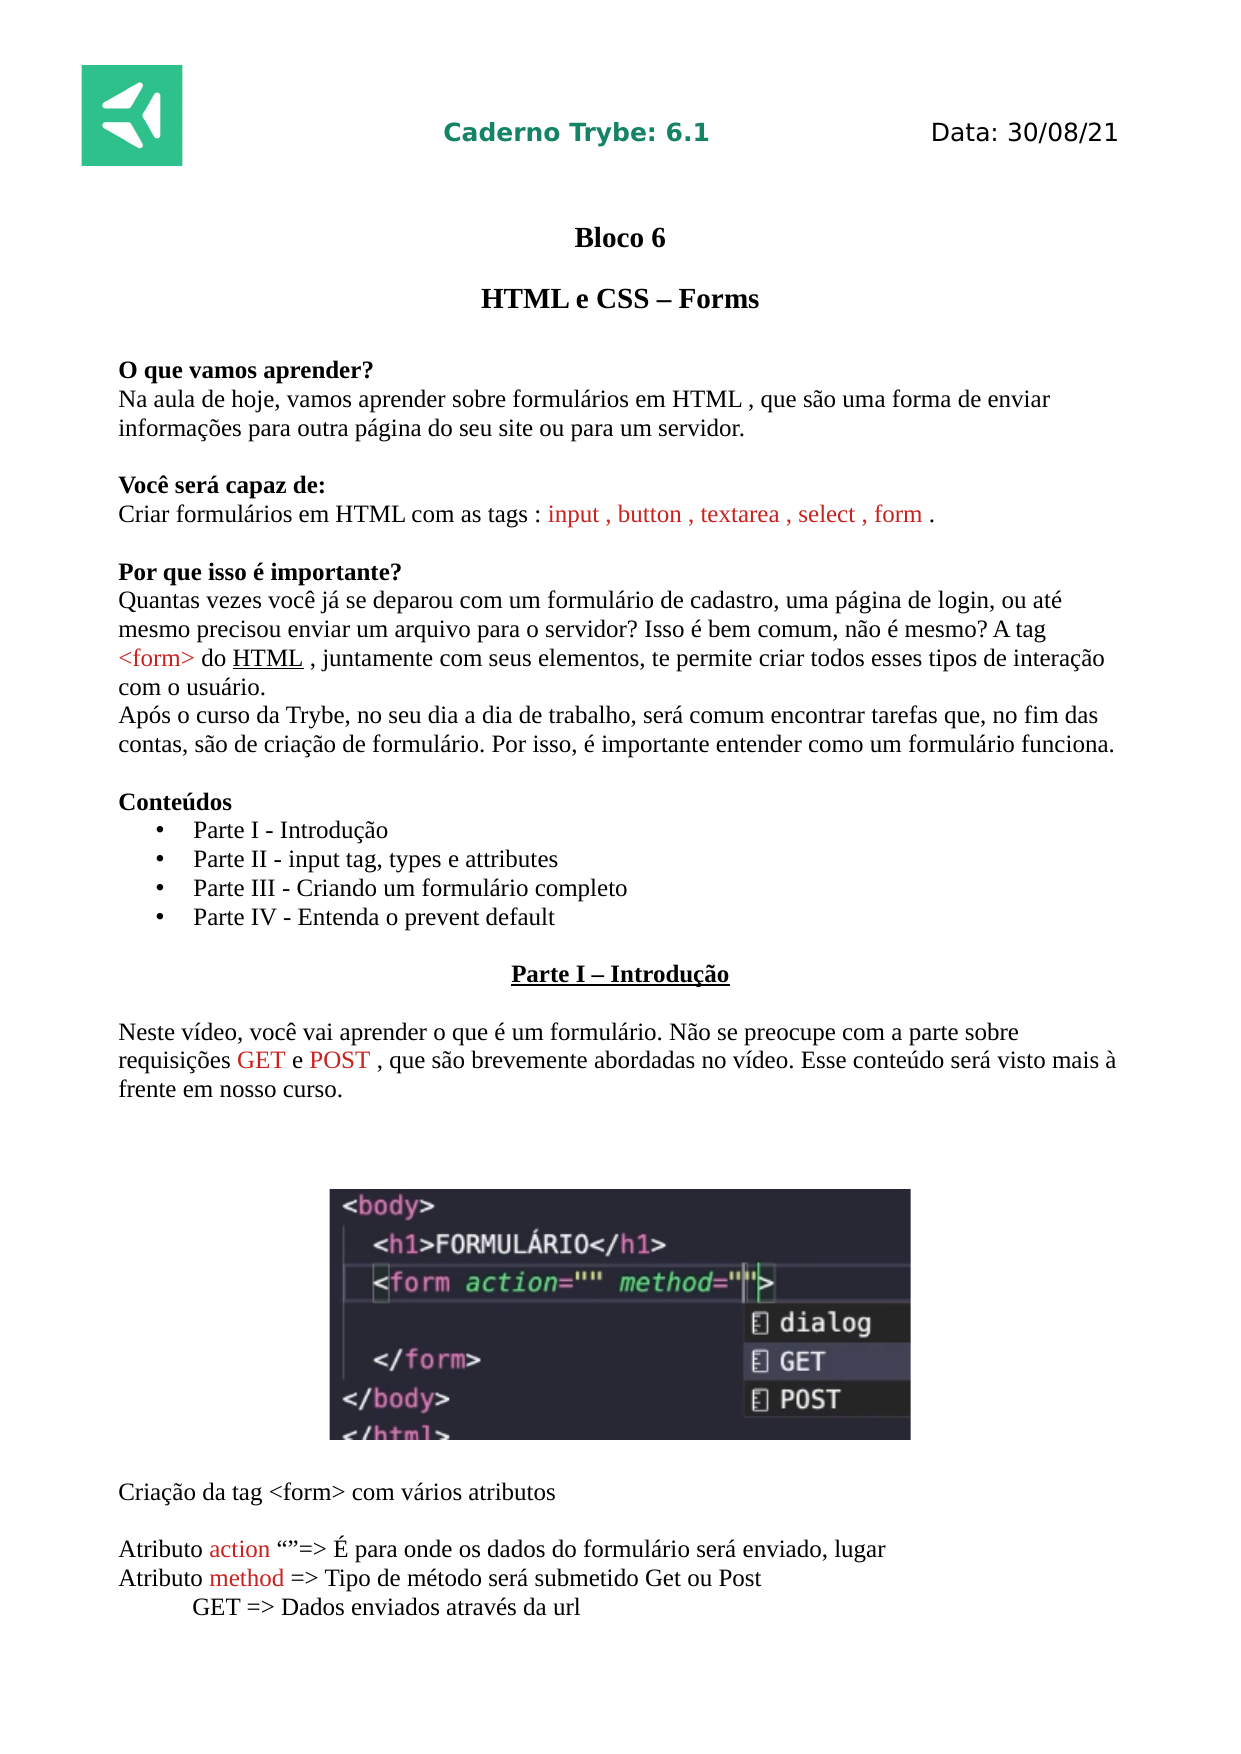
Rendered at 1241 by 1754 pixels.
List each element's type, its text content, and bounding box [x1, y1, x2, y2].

text Após o curso da Trybe, no seu dia a dia de trabalho, será comum encontrar tarefas que, no fim das contas, são de criação de formulário. Por isso, é importante entender como um formulário funciona. [118, 701, 1122, 758]
text O que vamos aprender? [118, 356, 1122, 384]
text Por que isso é importante? [118, 557, 1122, 586]
picture [329, 1189, 911, 1440]
subtitle HTML e CSS – Forms [118, 281, 1122, 314]
text Criar formulários em HTML com as tags : input , button , textarea , select , form . [118, 499, 1122, 528]
text GET => Dados enviados através da url [118, 1592, 1122, 1621]
list Parte I - Introdução [156, 816, 1122, 844]
picture [81, 65, 183, 166]
text Conteúdos [118, 787, 1122, 816]
text Quantas vezes você já se deparou com um formulário de cadastro, uma página de login, ou até mesmo precisou enviar um arquivo para o servidor? Isso é bem comum, não é mesmo? A tag <form> do HTML , juntamente com seus elementos, te permite criar todos esses tipos de interação com o usuário. [118, 586, 1122, 701]
text Na aula de hoje, vamos aprender sobre formulários em HTML , que são uma forma de enviar informações para outra página do seu site ou para um servidor. [118, 384, 1122, 442]
text Atributo method => Tipo de método será submetido Get ou Post [118, 1563, 1122, 1592]
subtitle Bloco 6 [118, 220, 1122, 254]
text Neste vídeo, você vai aprender o que é um formulário. Não se preocupe com a parte sobre requisições GET e POST , que são brevemente abordadas no vídeo. Esse conteúdo será visto mais à frente em nosso curso. [118, 1017, 1122, 1103]
text Você será capaz de: [118, 471, 1122, 499]
list Parte II - input tag, types e attributes [156, 844, 1122, 873]
list Parte III - Criando um formulário completo [156, 873, 1122, 902]
text Criação da tag <form> com vários atributos [118, 1477, 1122, 1506]
text Parte I – Introdução [118, 959, 1122, 988]
text Atributo action “”=> É para onde os dados do formulário será enviado, lugar [118, 1534, 1122, 1563]
list Parte IV - Entenda o prevent default [156, 902, 1122, 931]
